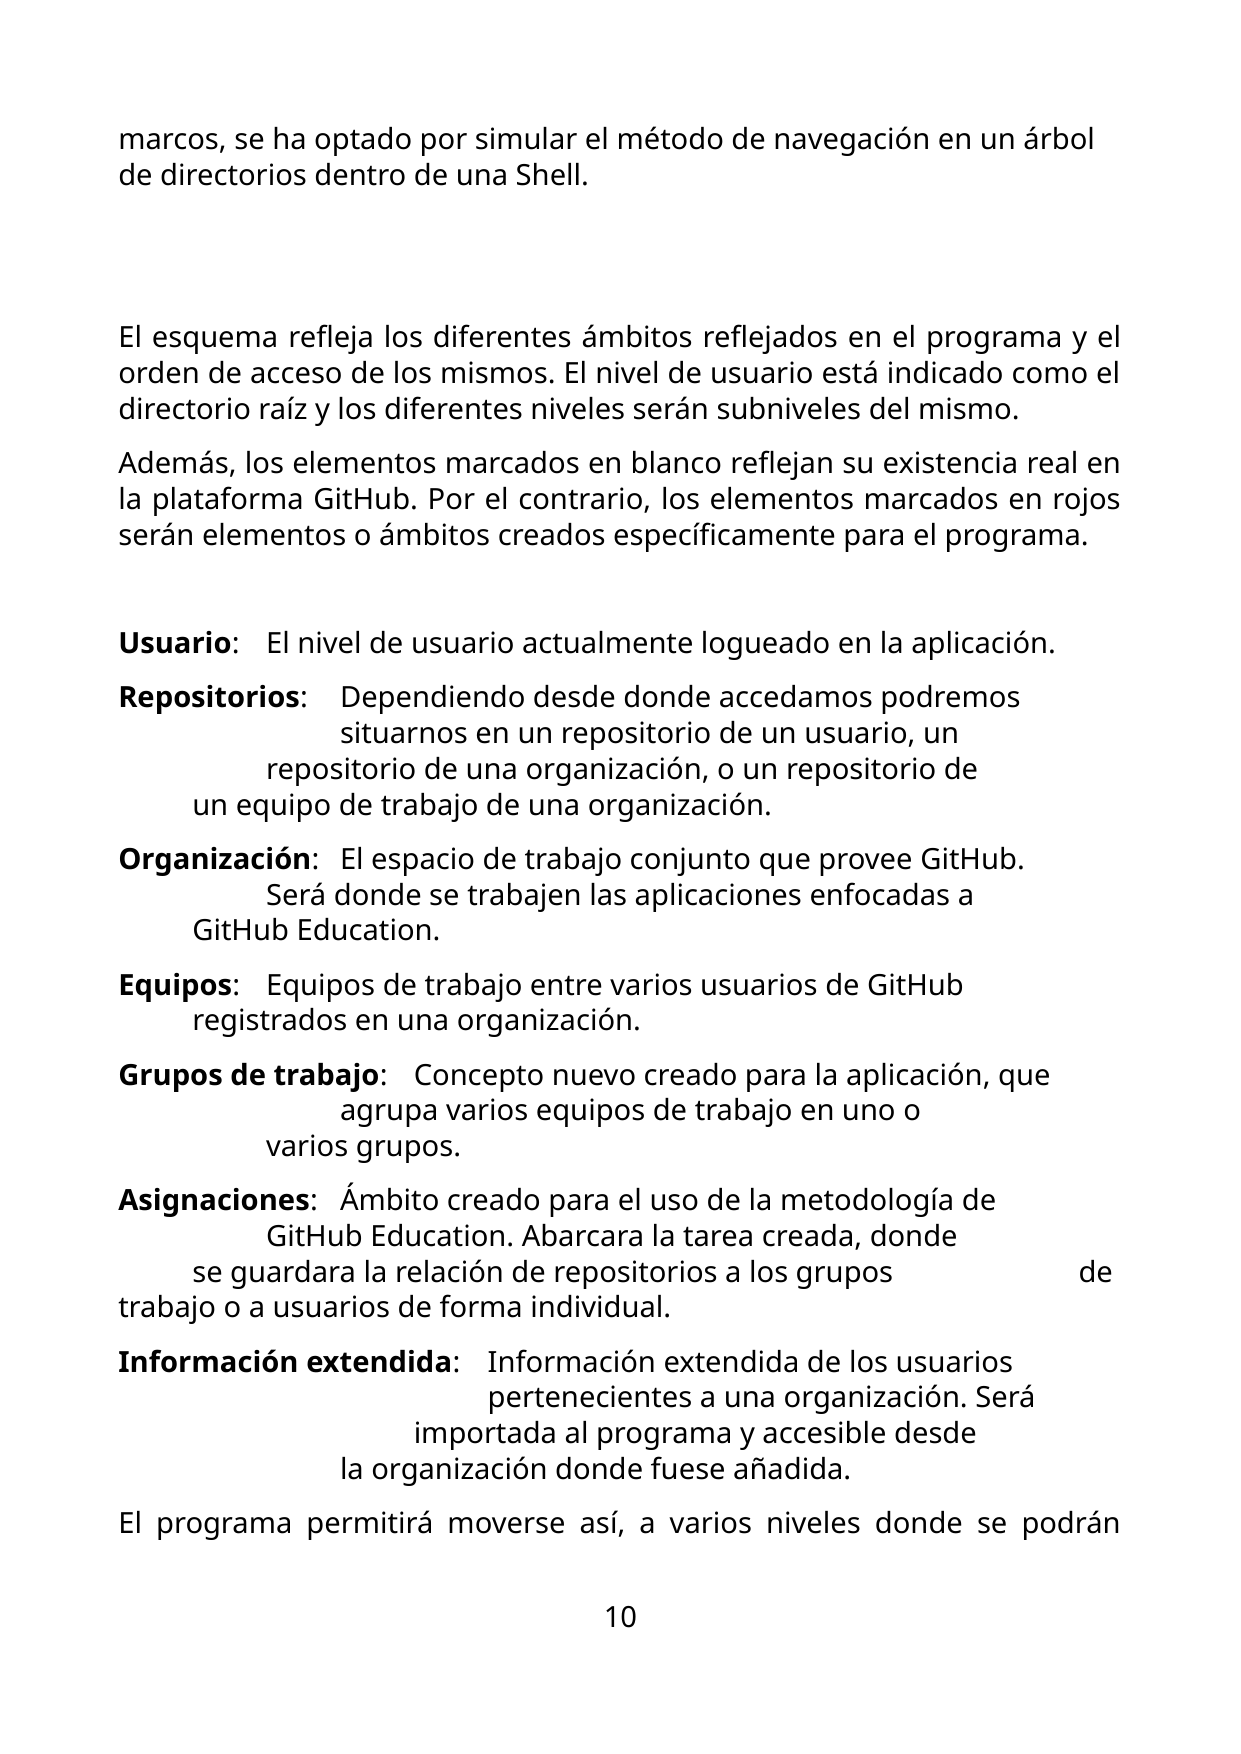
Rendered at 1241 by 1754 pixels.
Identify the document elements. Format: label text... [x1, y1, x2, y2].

text Equipos: Equipos de trabajo entre varios usuarios de GitHub registrados en una organización. [118, 964, 1122, 1039]
text marcos, se ha optado por simular el método de navegación en un árbol de directorios dentro de una Shell. [118, 118, 1122, 193]
text El programa permitirá moverse así, a varios niveles donde se podrán [118, 1502, 1122, 1542]
text Usuario: El nivel de usuario actualmente logueado en la aplicación. [118, 622, 1122, 662]
text Organización: El espacio de trabajo conjunto que provee GitHub. Será donde se trabajen las aplicaciones enfocadas a GitHub Education. [118, 838, 1122, 949]
text El esquema refleja los diferentes ámbitos reflejados en el programa y el orden de acceso de los mismos. El nivel de usuario está indicado como el directorio raíz y los diferentes niveles serán subniveles del mismo. [118, 317, 1122, 428]
text Asignaciones: Ámbito creado para el uso de la metodología de GitHub Education. Abarcara la tarea creada, donde se guardara la relación de repositorios a los grupos de trabajo o a usuarios de forma individual. [118, 1179, 1122, 1326]
text Grupos de trabajo: Concepto nuevo creado para la aplicación, que agrupa varios equipos de trabajo en uno o varios grupos. [118, 1054, 1122, 1165]
text Además, los elementos marcados en blanco reflejan su existencia real en la plataforma GitHub. Por el contrario, los elementos marcados en rojos serán elementos o ámbitos creados específicamente para el programa. [118, 442, 1122, 553]
text Información extendida: Información extendida de los usuarios pertenecientes a una organización. Será importada al programa y accesible desde la organización donde fuese añadida. [118, 1341, 1122, 1488]
text Repositorios: Dependiendo desde donde accedamos podremos situarnos en un repositorio de un usuario, un repositorio de una organización, o un repositorio de un equipo de trabajo de una organización. [118, 677, 1122, 823]
